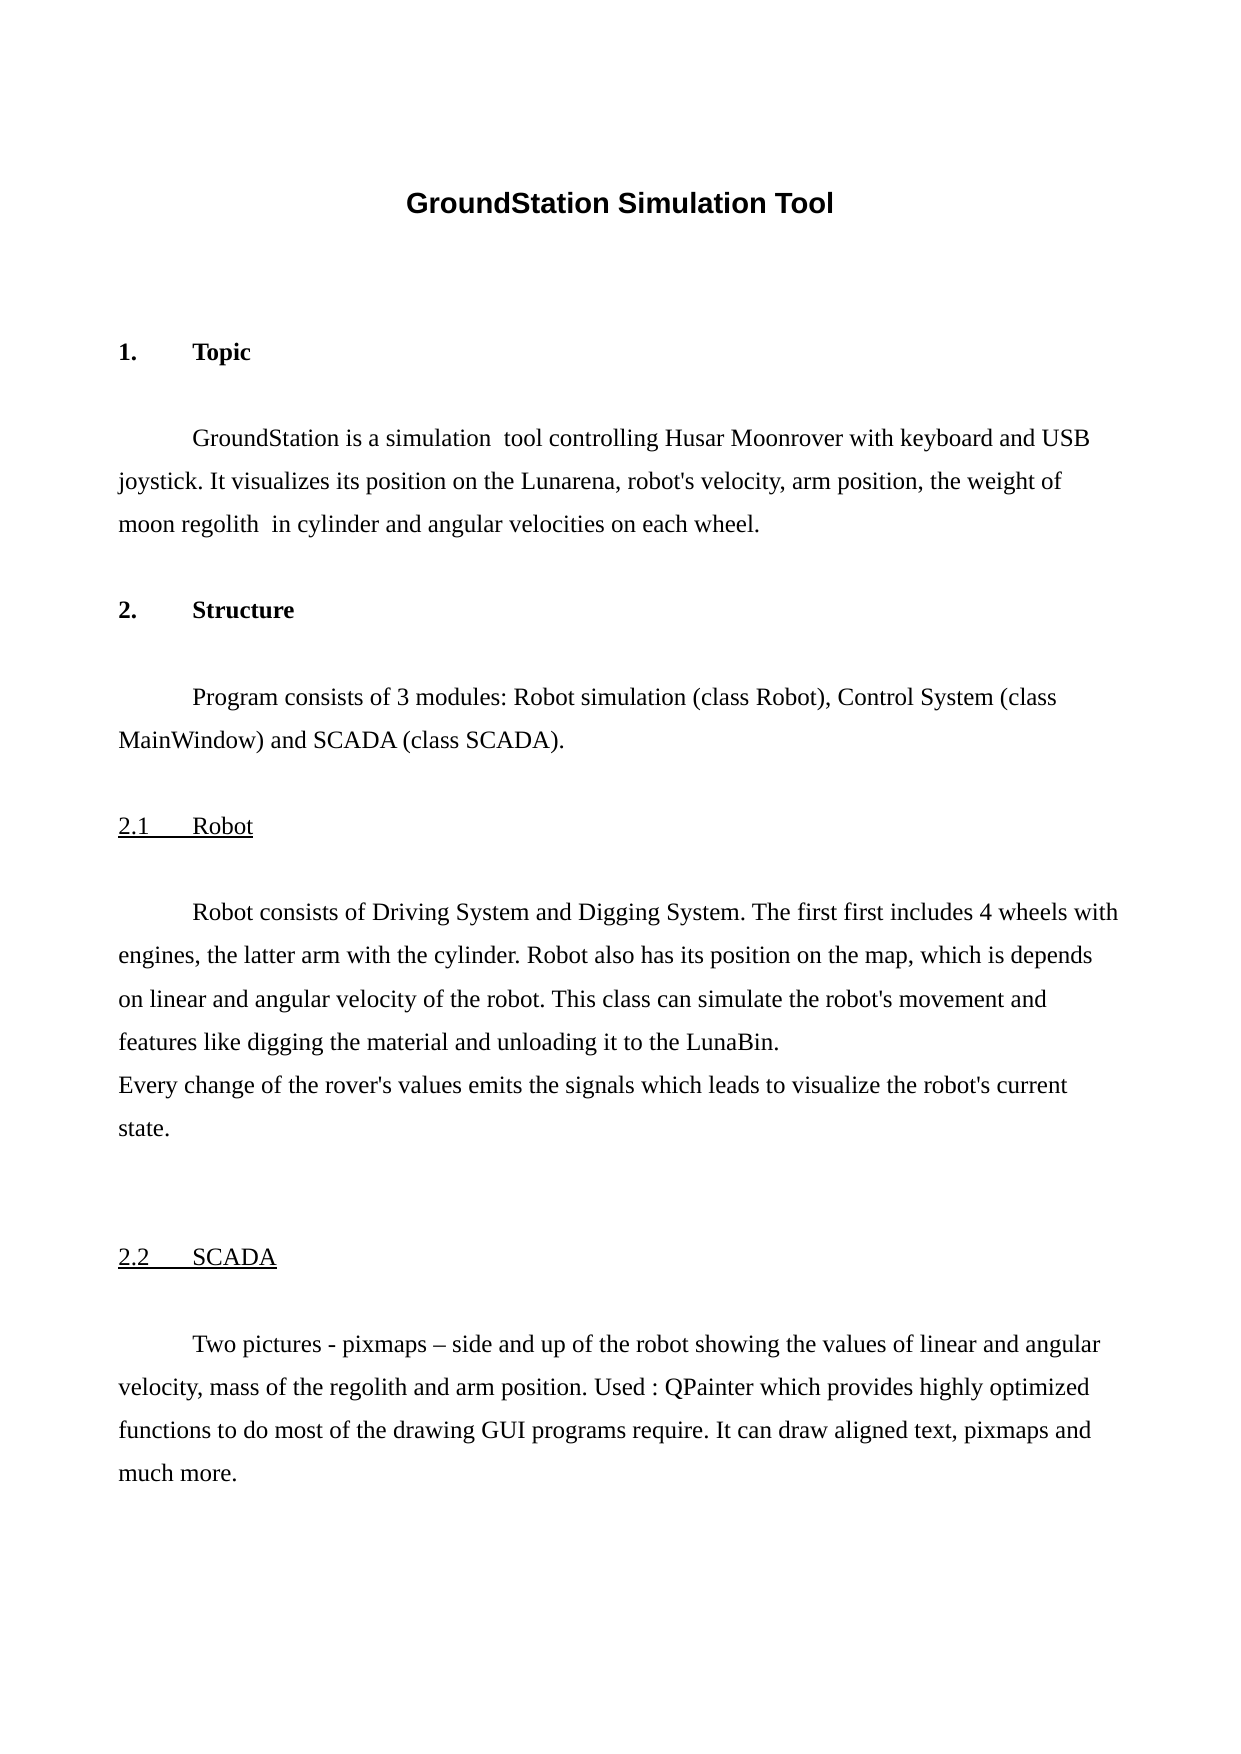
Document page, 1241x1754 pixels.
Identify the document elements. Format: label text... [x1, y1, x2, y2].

text GroundStation is a simulation tool controlling Husar Moonrover with keyboard and USB joystick. It visualizes its position on the Lunarena, robot's velocity, arm position, the weight of moon regolith in cylinder and angular velocities on each wheel. [118, 423, 1122, 538]
text Robot consists of Driving System and Digging System. The first first includes 4 wheels with engines, the latter arm with the cylinder. Robot also has its position on the map, which is depends on linear and angular velocity of the robot. This class can simulate the robot's movement and features like digging the material and unloading it to the LunaBin. [118, 897, 1122, 1056]
text 1. Topic [118, 337, 1122, 366]
text Program consists of 3 modules: Robot simulation (class Robot), Control System (class MainWindow) and SCADA (class SCADA). [118, 682, 1122, 754]
text 2.2 SCADA [118, 1242, 1122, 1271]
text 2. Structure [118, 596, 1122, 624]
subtitle GroundStation Simulation Tool [118, 186, 1122, 220]
text 2.1 Robot [118, 811, 1122, 840]
text Every change of the rover's values emits the signals which leads to visualize the robot's current state. [118, 1070, 1122, 1142]
text Two pictures - pixmaps – side and up of the robot showing the values of linear and angular velocity, mass of the regolith and arm position. Used : QPainter which provides highly optimized functions to do most of the drawing GUI programs require. It can draw aligned text, pixmaps and much more. [118, 1329, 1122, 1487]
